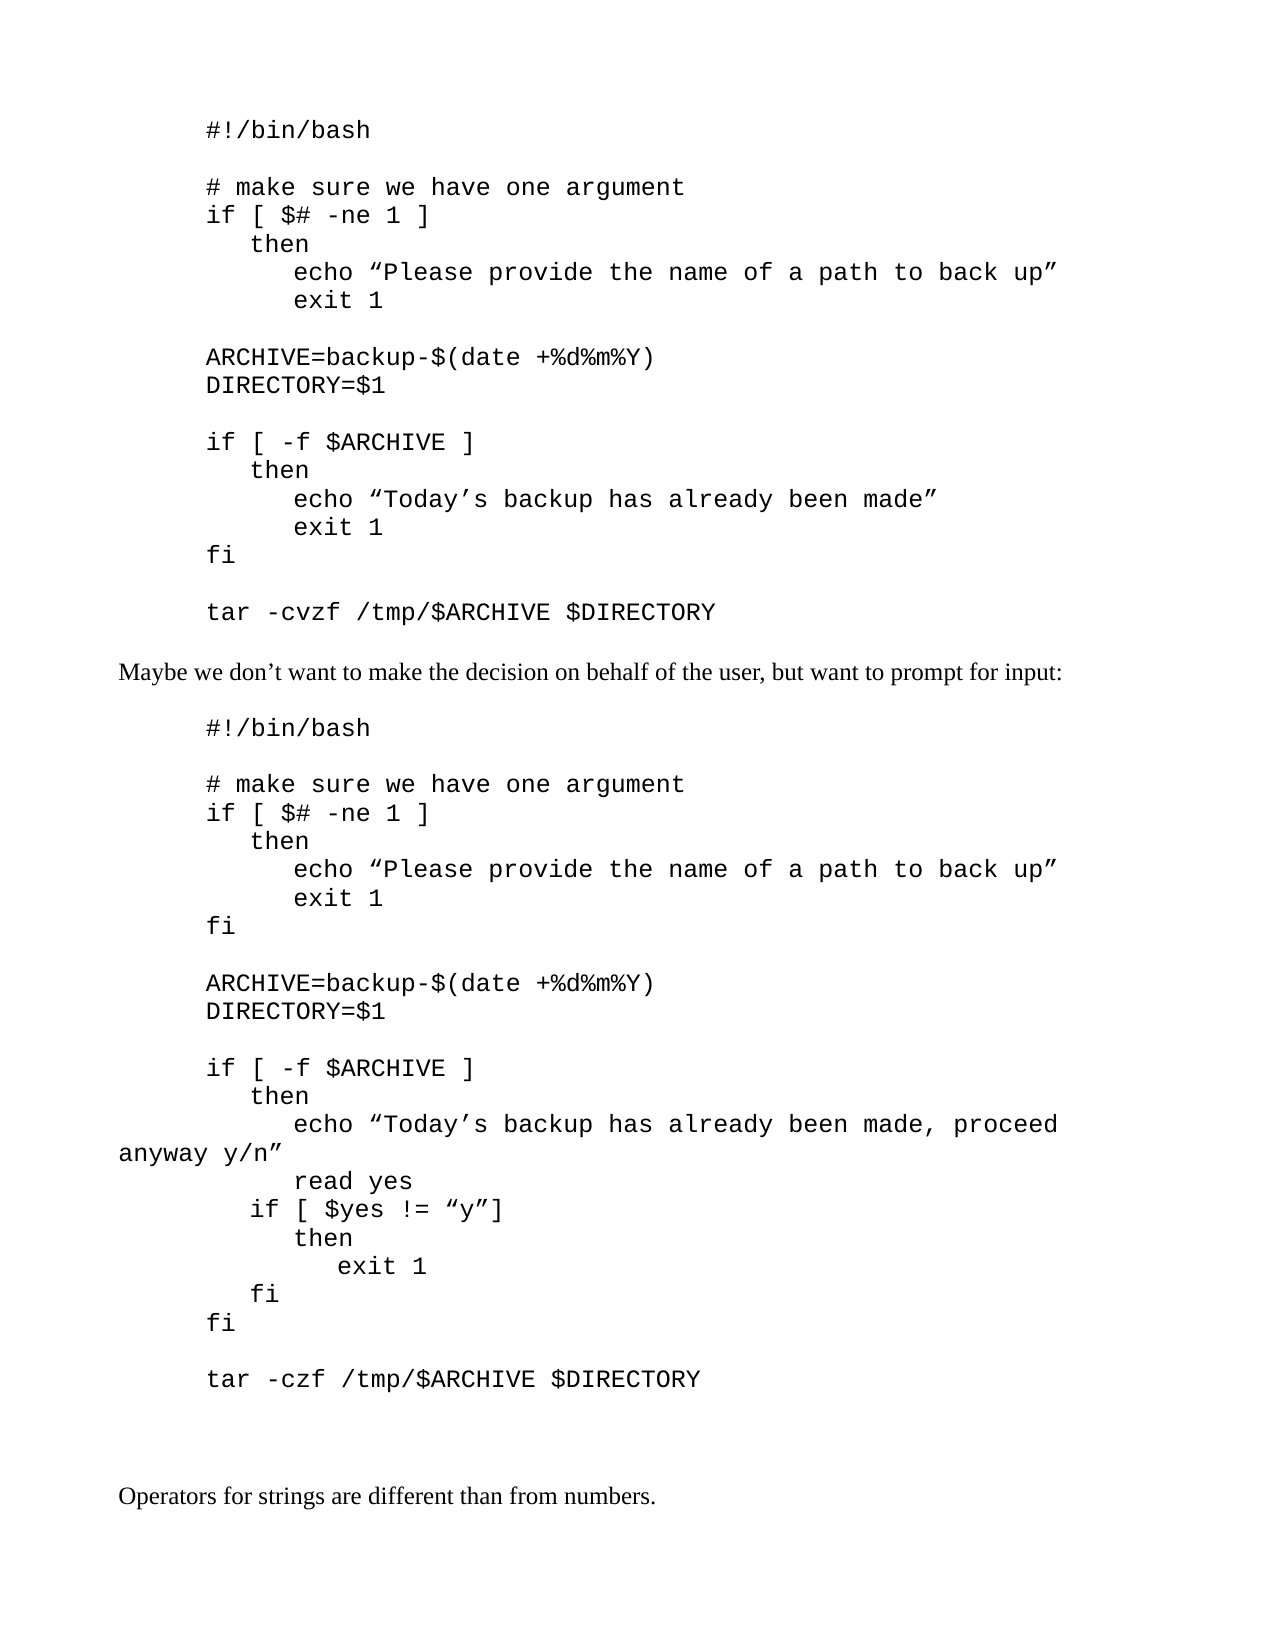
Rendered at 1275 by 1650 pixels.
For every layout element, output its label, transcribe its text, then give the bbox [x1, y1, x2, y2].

text exit 1 [118, 288, 1157, 316]
text exit 1 [118, 885, 1157, 913]
text then [118, 231, 1157, 260]
text #!/bin/bash [118, 715, 1157, 743]
text echo “Today’s backup has already been made, proceed anyway y/n” [118, 1112, 1157, 1168]
text echo “Please provide the name of a path to back up” [118, 260, 1157, 288]
text echo “Please provide the name of a path to back up” [118, 857, 1157, 885]
text read yes [118, 1168, 1157, 1197]
text tar -cvzf /tmp/$ARCHIVE $DIRECTORY [118, 600, 1157, 628]
text if [ $# -ne 1 ] [118, 203, 1157, 231]
text then [118, 828, 1157, 857]
text if [ -f $ARCHIVE ] [118, 430, 1157, 458]
text DIRECTORY=$1 [118, 998, 1157, 1027]
text Maybe we don’t want to make the decision on behalf of the user, but want to prompt for input: [118, 657, 1157, 686]
text DIRECTORY=$1 [118, 373, 1157, 401]
text exit 1 [118, 515, 1157, 543]
text fi [118, 1310, 1157, 1338]
text tar -czf /tmp/$ARCHIVE $DIRECTORY [118, 1367, 1157, 1395]
text # make sure we have one argument [118, 772, 1157, 800]
text echo “Today’s backup has already been made” [118, 486, 1157, 515]
text ARCHIVE=backup-$(date +%d%m%Y) [118, 970, 1157, 998]
text then [118, 1083, 1157, 1112]
text ARCHIVE=backup-$(date +%d%m%Y) [118, 345, 1157, 373]
text exit 1 [118, 1253, 1157, 1282]
text # make sure we have one argument [118, 175, 1157, 203]
text fi [118, 543, 1157, 571]
text if [ $yes != “y”] [118, 1197, 1157, 1225]
text Operators for strings are different than from numbers. [118, 1481, 1157, 1510]
text fi [118, 1282, 1157, 1310]
text then [118, 1225, 1157, 1253]
text fi [118, 913, 1157, 942]
text if [ $# -ne 1 ] [118, 800, 1157, 828]
text then [118, 458, 1157, 486]
text #!/bin/bash [118, 118, 1157, 146]
text if [ -f $ARCHIVE ] [118, 1055, 1157, 1083]
